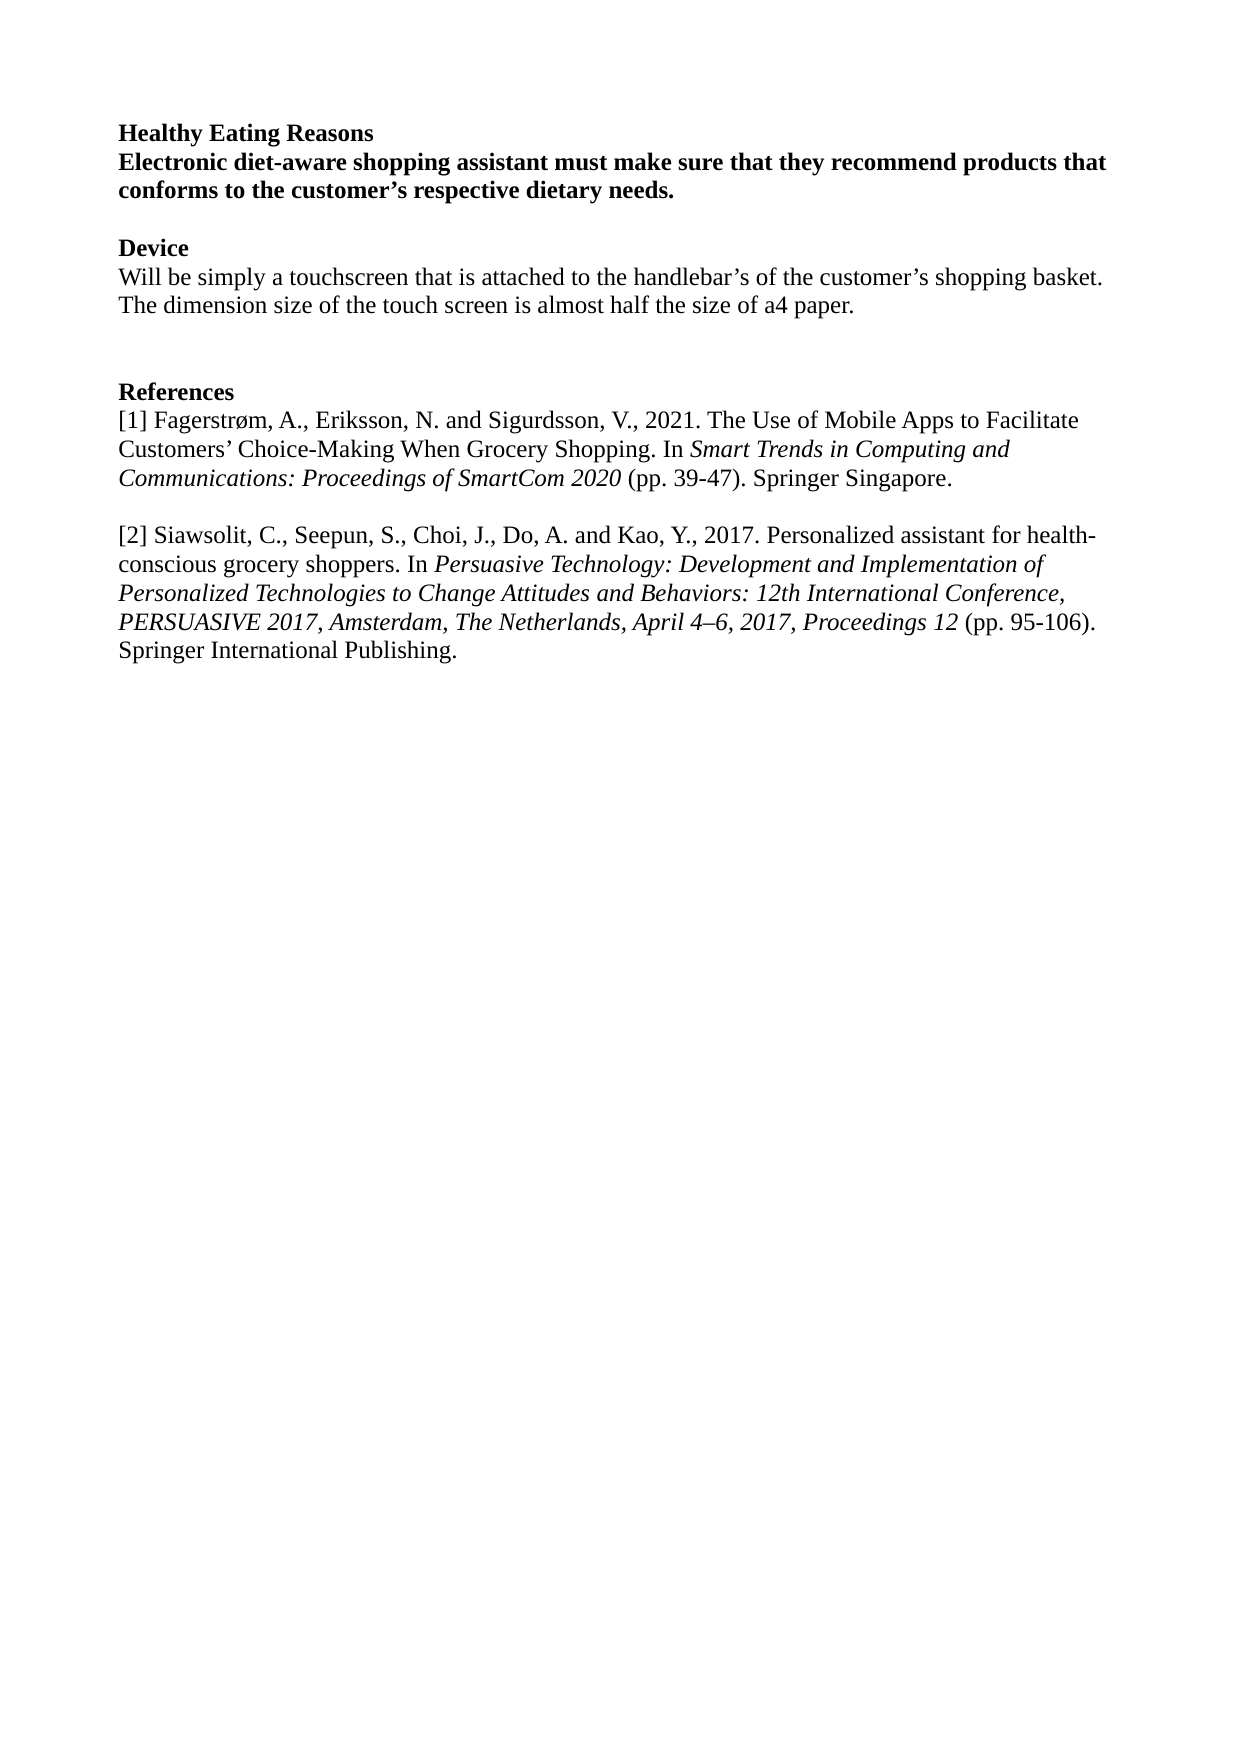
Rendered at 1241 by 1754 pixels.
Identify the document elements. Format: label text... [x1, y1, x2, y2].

text The dimension size of the touch screen is almost half the size of a4 paper. [118, 291, 1122, 319]
text Healthy Eating Reasons [118, 118, 1122, 147]
text [1] Fagerstrøm, A., Eriksson, N. and Sigurdsson, V., 2021. The Use of Mobile Apps to Facilitate Customers’ Choice-Making When Grocery Shopping. In Smart Trends in Computing and Communications: Proceedings of SmartCom 2020 (pp. 39-47). Springer Singapore. [118, 406, 1122, 492]
text Device [118, 233, 1122, 262]
text Will be simply a touchscreen that is attached to the handlebar’s of the customer’s shopping basket. [118, 262, 1122, 291]
text Electronic diet-aware shopping assistant must make sure that they recommend products that conforms to the customer’s respective dietary needs. [118, 147, 1122, 204]
text [2] Siawsolit, C., Seepun, S., Choi, J., Do, A. and Kao, Y., 2017. Personalized assistant for health-conscious grocery shoppers. In Persuasive Technology: Development and Implementation of Personalized Technologies to Change Attitudes and Behaviors: 12th International Conference, PERSUASIVE 2017, Amsterdam, The Netherlands, April 4–6, 2017, Proceedings 12 (pp. 95-106). Springer International Publishing. [118, 521, 1122, 664]
text References [118, 377, 1122, 406]
